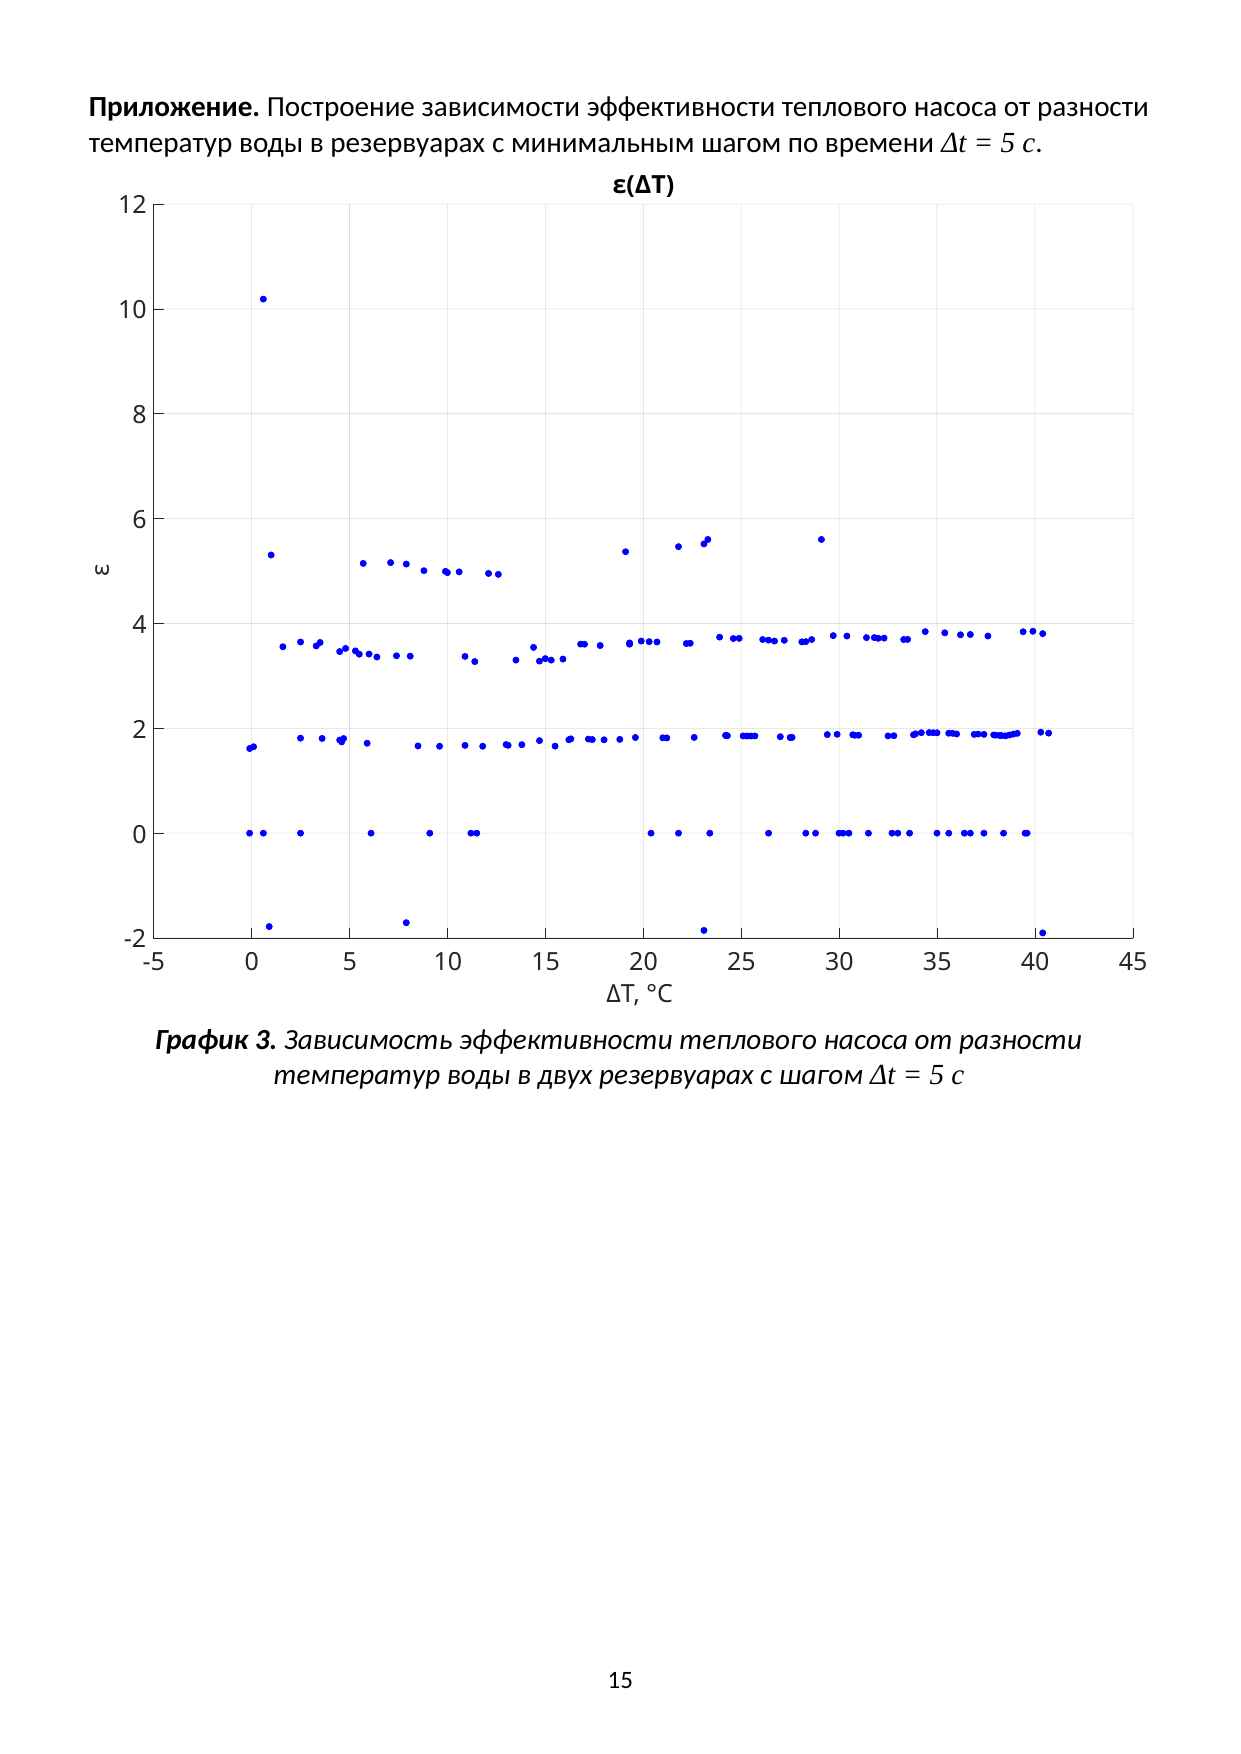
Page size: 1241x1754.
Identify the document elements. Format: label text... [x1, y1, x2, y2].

text График 3. Зависимость эффективности теплового насоса от разности температур воды в двух резервуарах с шагом Δt = 5 c [88, 1021, 1152, 1092]
text Приложение. Построение зависимости эффективности теплового насоса от разности температур воды в резервуарах с минимальным шагом по времени Δt = 5 c. [88, 88, 1152, 160]
